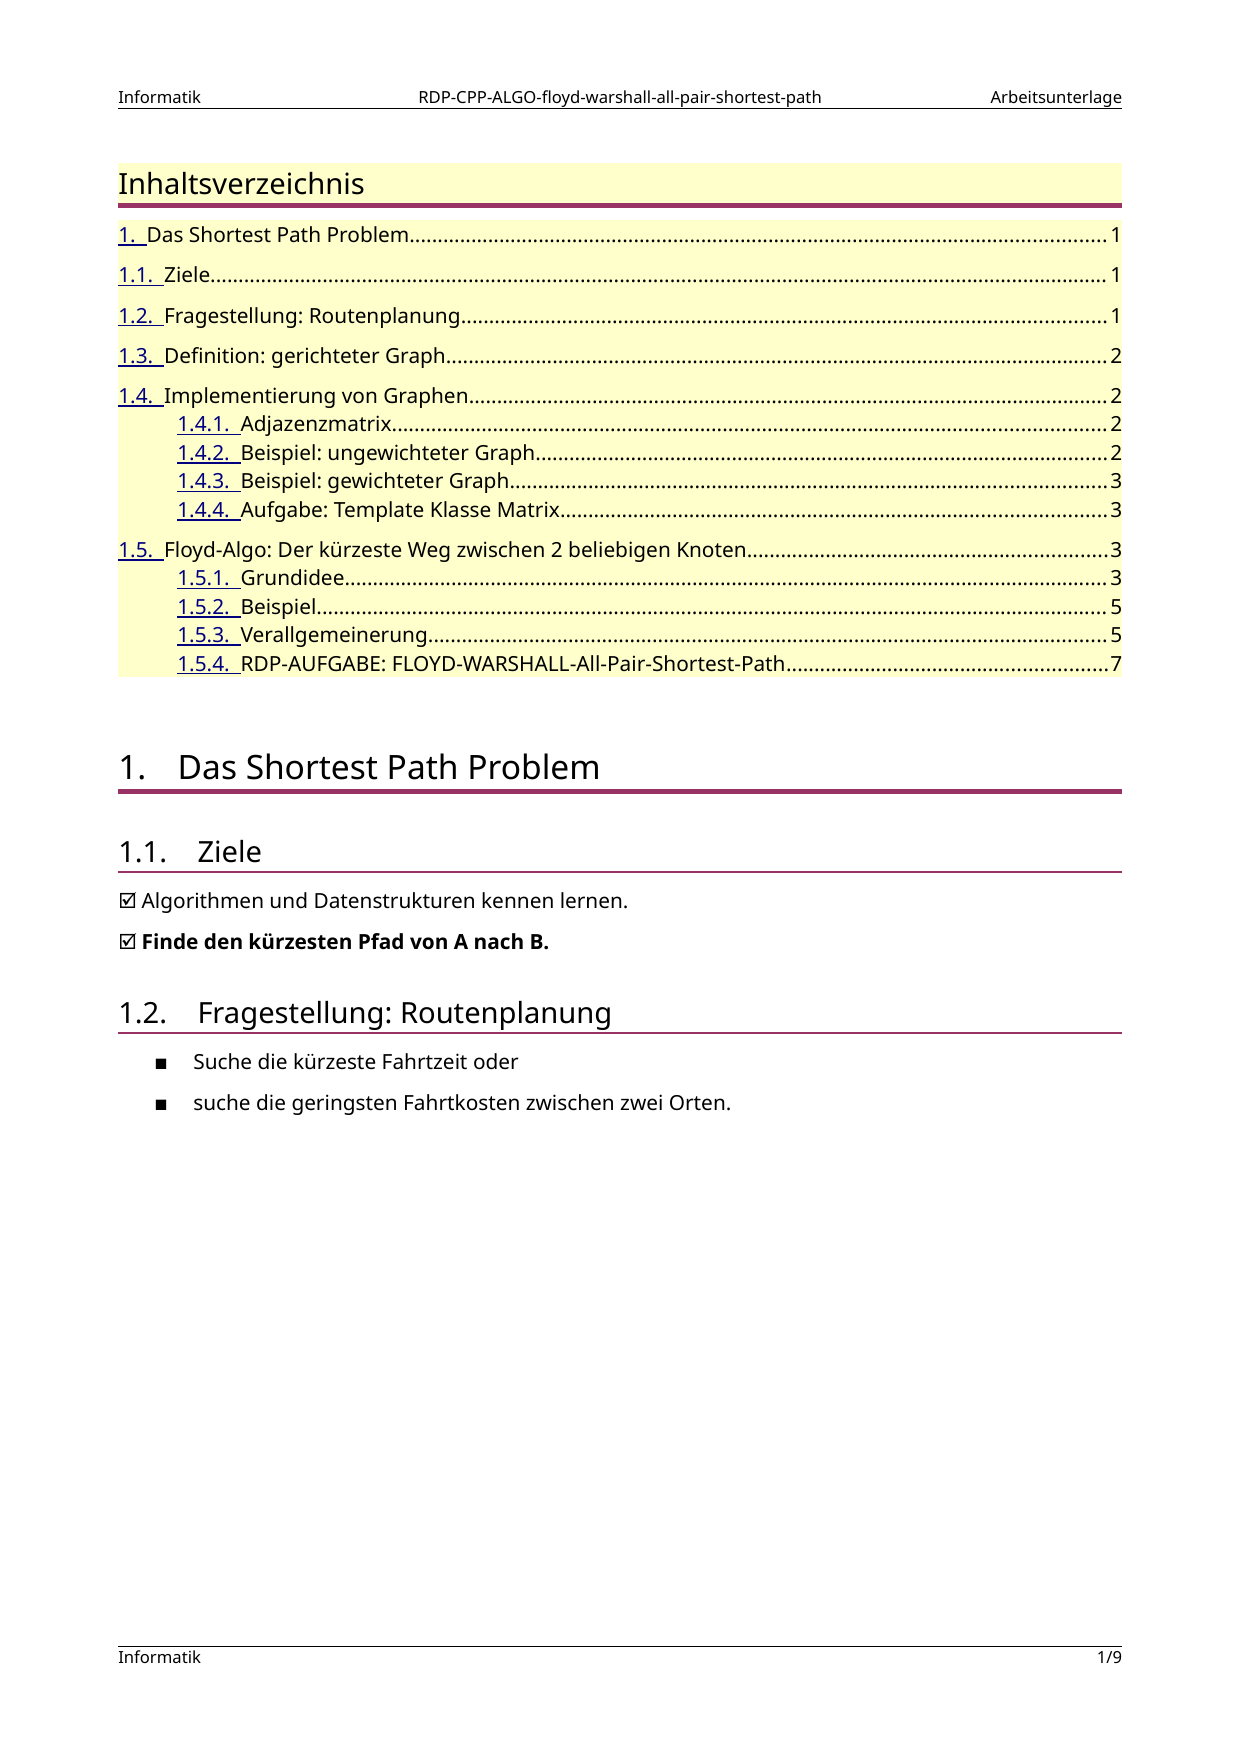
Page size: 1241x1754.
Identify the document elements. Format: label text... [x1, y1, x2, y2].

list suche die geringsten Fahrtkosten zwischen zwei Orten. [156, 1088, 1122, 1116]
text 1. Das Shortest Path Problem 1 [118, 220, 1122, 249]
text 1.5.4. RDP-AUFGABE: FLOYD-WARSHALL-All-Pair-Shortest-Path 7 [177, 649, 1122, 677]
text 1.4.4. Aufgabe: Template Klasse Matrix 3 [177, 495, 1122, 523]
text 1.2. Fragestellung: Routenplanung 1 [118, 301, 1122, 329]
text 1.5.2. Beispiel 5 [177, 592, 1122, 620]
text 1.4.3. Beispiel: gewichteter Graph 3 [177, 466, 1122, 495]
text 1.5.1. Grundidee 3 [177, 563, 1122, 592]
subtitle Ziele [118, 832, 1122, 871]
text 1.4.2. Beispiel: ungewichteter Graph 2 [177, 438, 1122, 466]
list Suche die kürzeste Fahrtzeit oder [156, 1047, 1122, 1076]
text 1.5.3. Verallgemeinerung 5 [177, 620, 1122, 649]
subtitle Inhaltsverzeichnis [118, 163, 1122, 203]
text 1.3. Definition: gerichteter Graph 2 [118, 341, 1122, 369]
text 1.5. Floyd-Algo: Der kürzeste Weg zwischen 2 beliebigen Knoten 3 [118, 535, 1122, 563]
subtitle Fragestellung: Routenplanung [118, 993, 1122, 1032]
list Algorithmen und Datenstrukturen kennen lernen. [118, 886, 1122, 914]
list Finde den kürzesten Pfad von A nach B. [118, 927, 1122, 955]
text 1.1. Ziele 1 [118, 261, 1122, 289]
text 1.4.1. Adjazenzmatrix 2 [177, 409, 1122, 438]
subtitle Das Shortest Path Problem [118, 743, 1122, 789]
text 1.4. Implementierung von Graphen 2 [118, 381, 1122, 409]
